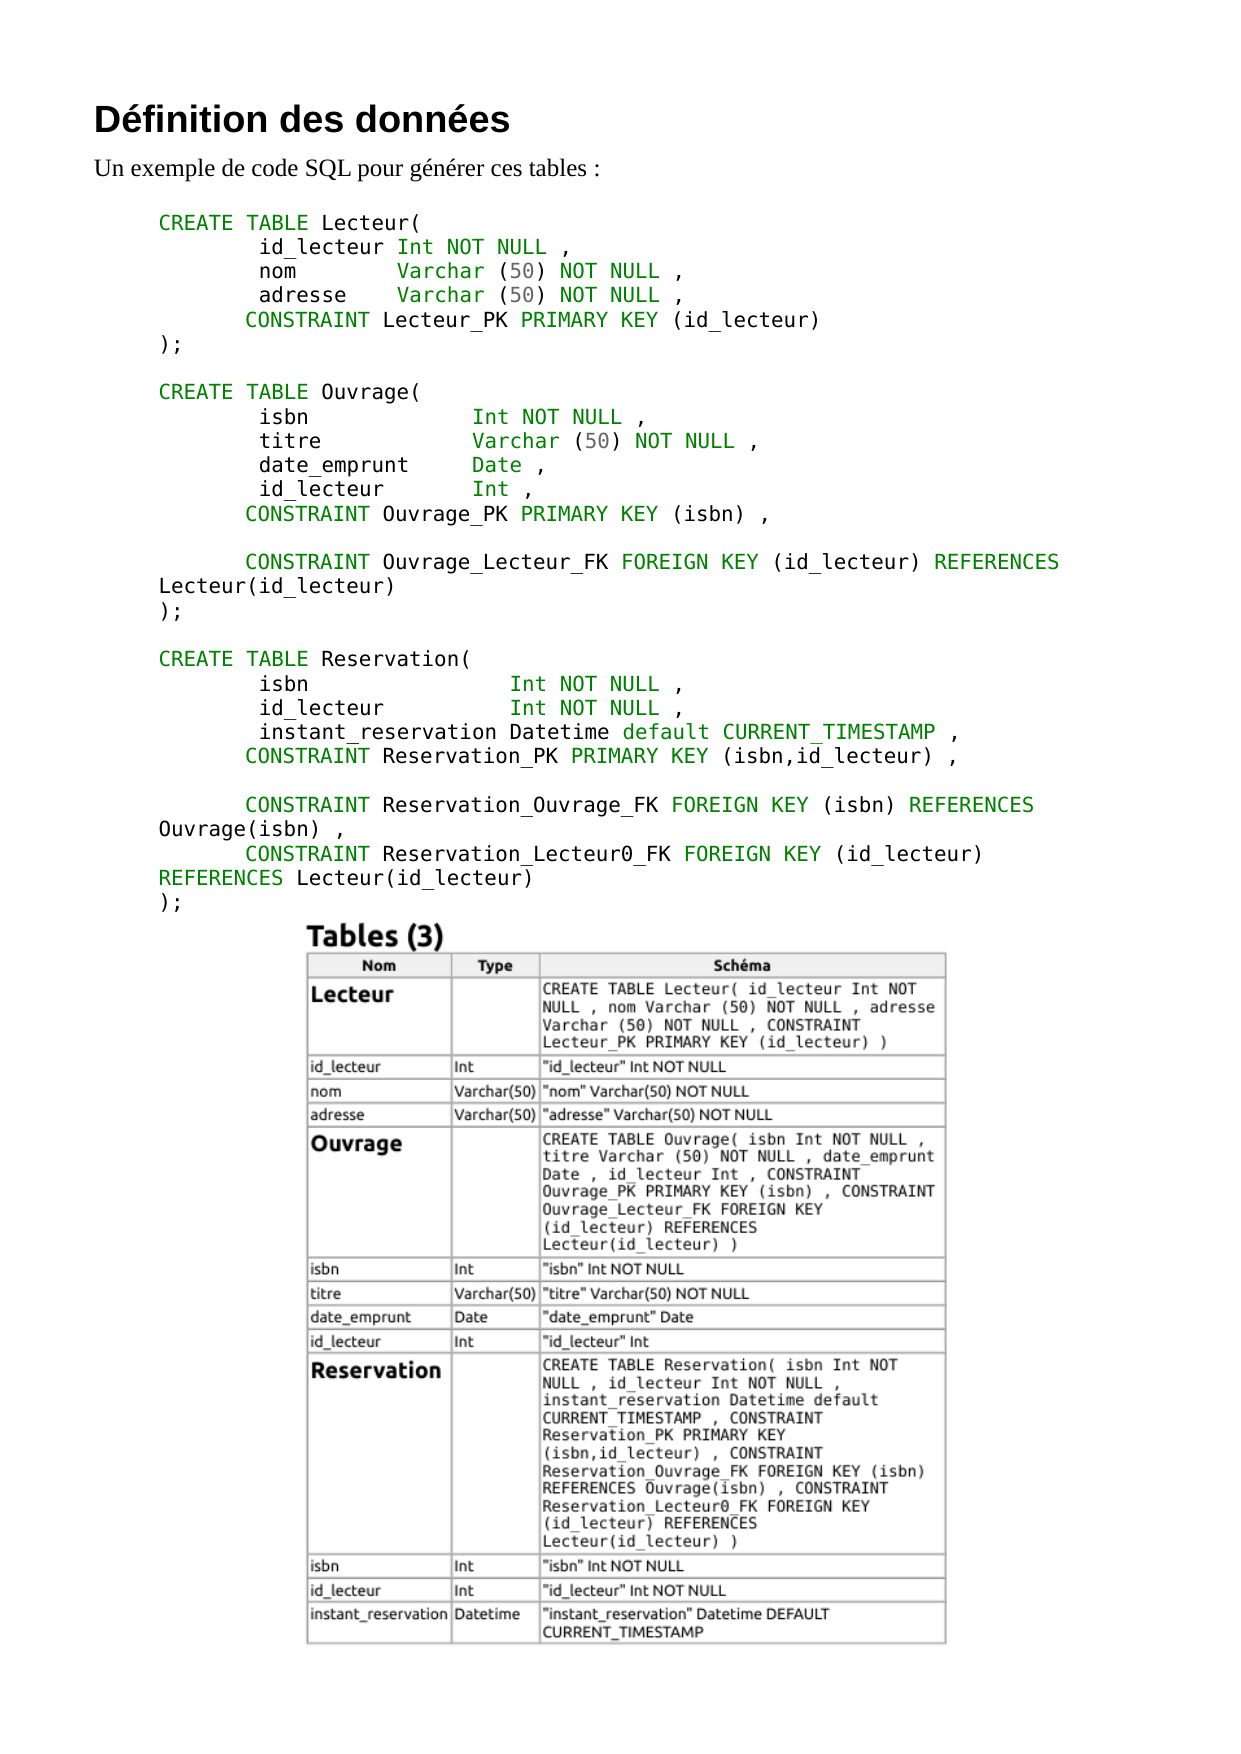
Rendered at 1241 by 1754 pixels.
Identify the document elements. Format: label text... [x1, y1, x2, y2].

picture [267, 914, 983, 1657]
subtitle Définition des données [94, 97, 1156, 141]
text Un exemple de code SQL pour générer ces tables : [94, 153, 1156, 182]
